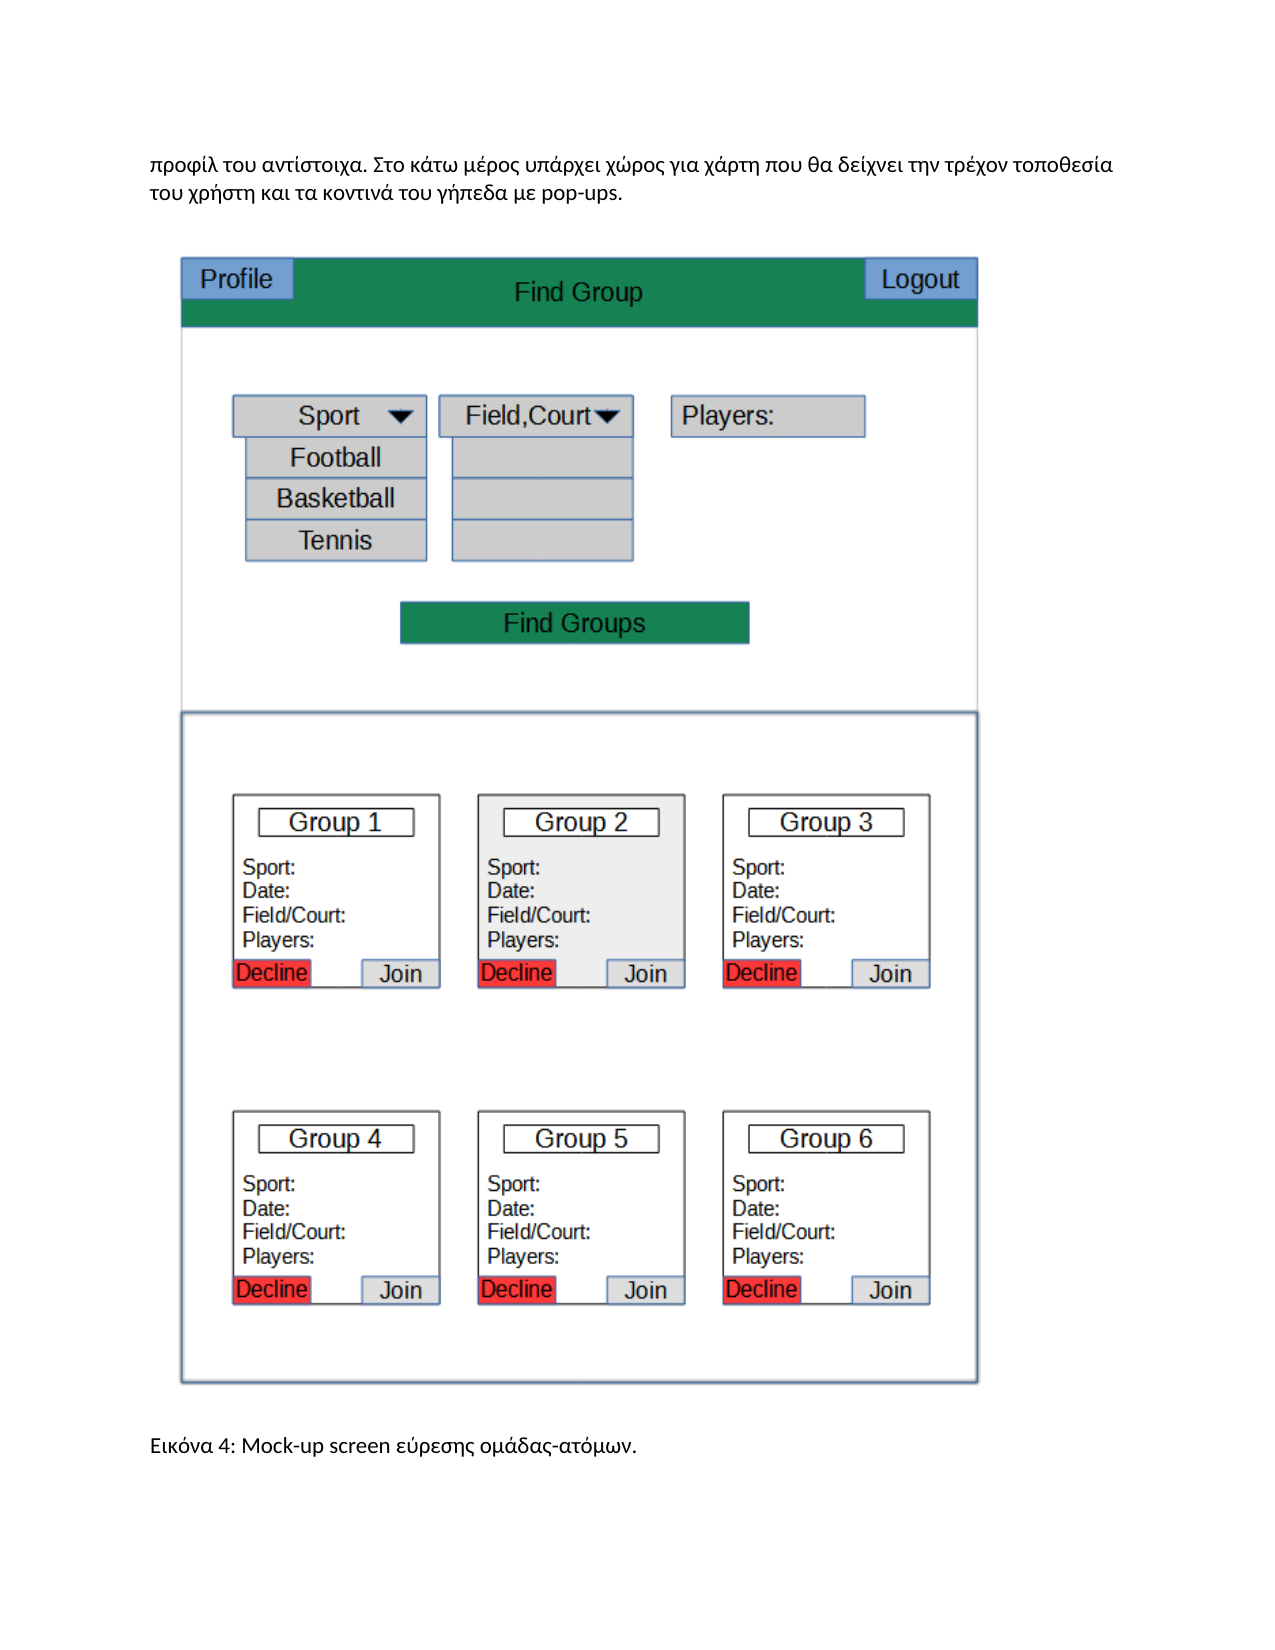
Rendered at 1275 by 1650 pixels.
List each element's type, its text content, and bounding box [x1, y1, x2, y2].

text προφίλ του αντίστοιχα. Στο κάτω μέρος υπάρχει χώρος για χάρτη που θα δείχνει την τρέχον τοποθεσία του χρήστη και τα κοντινά του γήπεδα με pop-ups. [150, 150, 1125, 207]
text Εικόνα 4: Mock-up screen εύρεσης ομάδας-ατόμων. [150, 1432, 1125, 1459]
